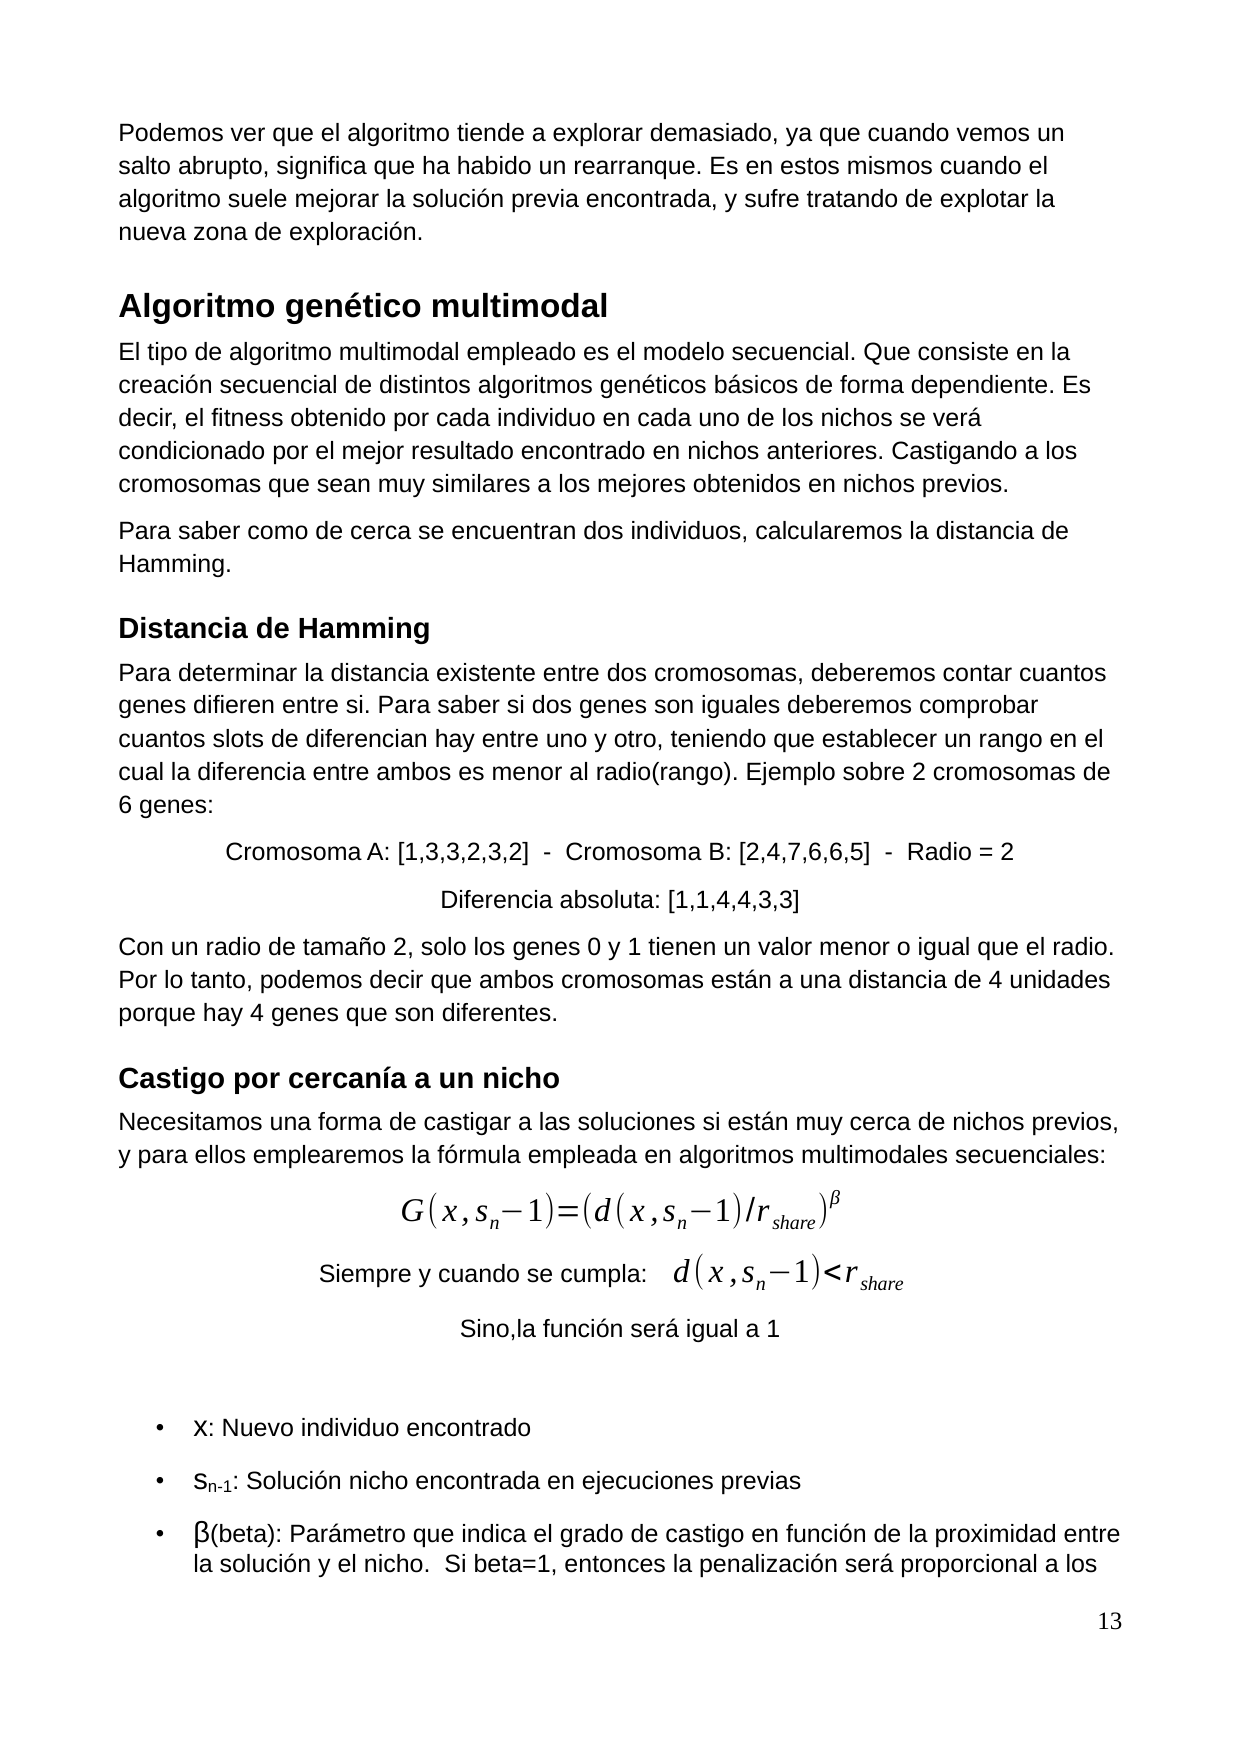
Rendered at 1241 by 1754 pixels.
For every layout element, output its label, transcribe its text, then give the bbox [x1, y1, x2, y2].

text Para saber como de cerca se encuentran dos individuos, calcularemos la distancia de Hamming. [118, 516, 1122, 578]
subtitle Distancia de Hamming [118, 611, 1122, 645]
list β(beta): Parámetro que indica el grado de castigo en función de la proximidad entre la solución y el nicho. Si beta=1, entonces la penalización será proporcional a los [156, 1515, 1122, 1578]
text Siempre y cuando se cumpla: [118, 1253, 1122, 1295]
text Cromosoma A: [1,3,3,2,3,2] - Cromosoma B: [2,4,7,6,6,5] - Radio = 2 [118, 837, 1122, 866]
text Para determinar la distancia existente entre dos cromosomas, deberemos contar cuantos genes difieren entre si. Para saber si dos genes son iguales deberemos comprobar cuantos slots de diferencian hay entre uno y otro, teniendo que establecer un rango en el cual la diferencia entre ambos es menor al radio(rango). Ejemplo sobre 2 cromosomas de 6 genes: [118, 657, 1122, 818]
list sn-1: Solución nicho encontrada en ejecuciones previas [156, 1462, 1122, 1496]
text El tipo de algoritmo multimodal empleado es el modelo secuencial. Que consiste en la creación secuencial de distintos algoritmos genéticos básicos de forma dependiente. Es decir, el fitness obtenido por cada individuo en cada uno de los nichos se verá condicionado por el mejor resultado encontrado en nichos anteriores. Castigando a los cromosomas que sean muy similares a los mejores obtenidos en nichos previos. [118, 337, 1122, 497]
text Con un radio de tamaño 2, solo los genes 0 y 1 tienen un valor menor o igual que el radio. Por lo tanto, podemos decir que ambos cromosomas están a una distancia de 4 unidades porque hay 4 genes que son diferentes. [118, 932, 1122, 1027]
text Sino,la función será igual a 1 [118, 1314, 1122, 1343]
subtitle Algoritmo genético multimodal [118, 286, 1122, 324]
subtitle Castigo por cercanía a un nicho [118, 1061, 1122, 1094]
text Diferencia absoluta: [1,1,4,4,3,3] [118, 885, 1122, 913]
text Necesitamos una forma de castigar a las soluciones si están muy cerca de nichos previos, y para ellos emplearemos la fórmula empleada en algoritmos multimodales secuenciales: [118, 1107, 1122, 1168]
list x: Nuevo individuo encontrado [156, 1409, 1122, 1443]
text Podemos ver que el algoritmo tiende a explorar demasiado, ya que cuando vemos un salto abrupto, significa que ha habido un rearranque. Es en estos mismos cuando el algoritmo suele mejorar la solución previa encontrada, y sufre tratando de explotar la nueva zona de exploración. [118, 118, 1122, 246]
